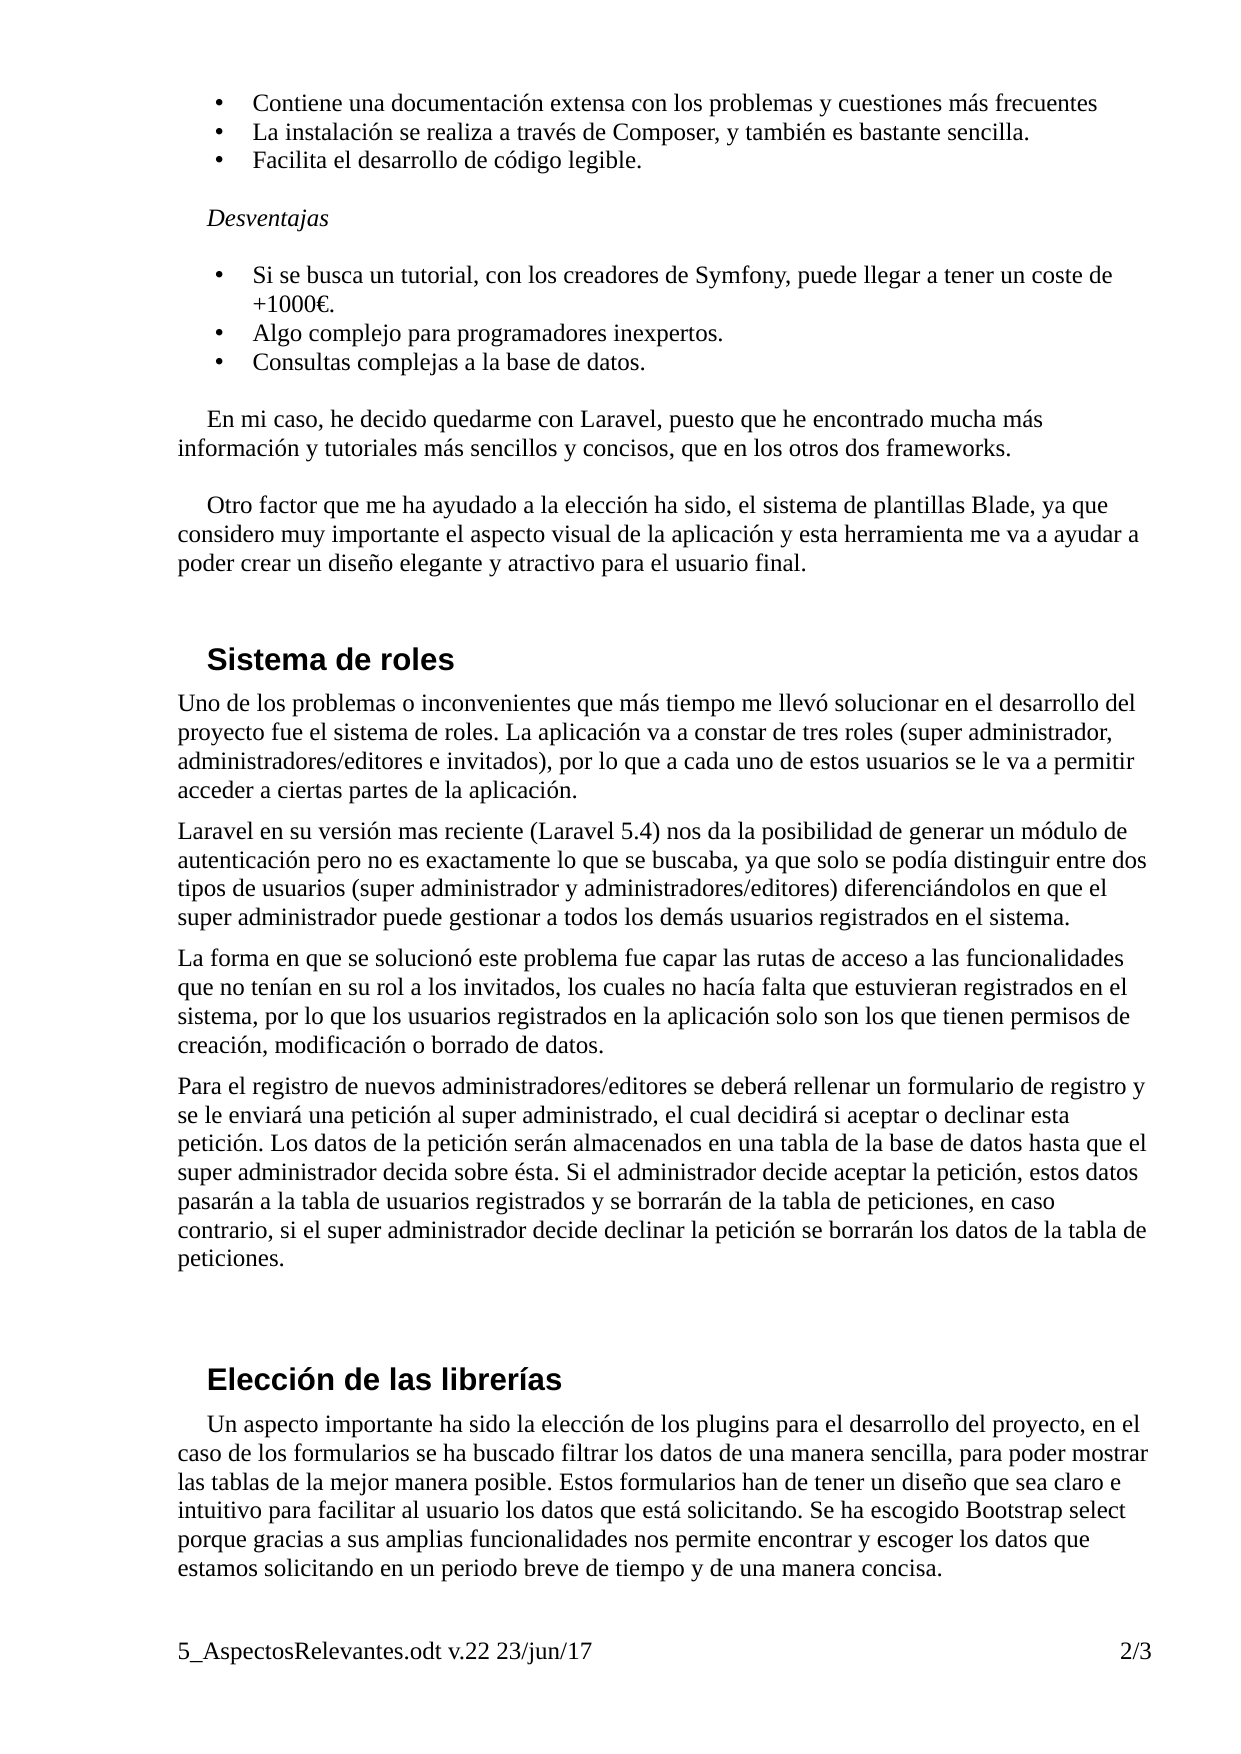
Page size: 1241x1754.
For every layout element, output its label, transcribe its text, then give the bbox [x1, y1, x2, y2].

list Consultas complejas a la base de datos. [215, 347, 1152, 375]
text Un aspecto importante ha sido la elección de los plugins para el desarrollo del proyecto, en el caso de los formularios se ha buscado filtrar los datos de una manera sencilla, para poder mostrar las tablas de la mejor manera posible. Estos formularios han de tener un diseño que sea claro e intuitivo para facilitar al usuario los datos que está solicitando. Se ha escogido Bootstrap select porque gracias a sus amplias funcionalidades nos permite encontrar y escoger los datos que estamos solicitando en un periodo breve de tiempo y de una manera concisa. [177, 1409, 1152, 1582]
list Algo complejo para programadores inexpertos. [215, 318, 1152, 347]
text Laravel en su versión mas reciente (Laravel 5.4) nos da la posibilidad de generar un módulo de autenticación pero no es exactamente lo que se buscaba, ya que solo se podía distinguir entre dos tipos de usuarios (super administrador y administradores/editores) diferenciándolos en que el super administrador puede gestionar a todos los demás usuarios registrados en el sistema. [177, 816, 1152, 931]
text En mi caso, he decido quedarme con Laravel, puesto que he encontrado mucha más información y tutoriales más sencillos y concisos, que en los otros dos frameworks. [177, 404, 1152, 462]
text Uno de los problemas o inconvenientes que más tiempo me llevó solucionar en el desarrollo del proyecto fue el sistema de roles. La aplicación va a constar de tres roles (super administrador, administradores/editores e invitados), por lo que a cada uno de estos usuarios se le va a permitir acceder a ciertas partes de la aplicación. [177, 688, 1152, 803]
text Otro factor que me ha ayudado a la elección ha sido, el sistema de plantillas Blade, ya que considero muy importante el aspecto visual de la aplicación y esta herramienta me va a ayudar a poder crear un diseño elegante y atractivo para el usuario final. [177, 490, 1152, 577]
list La instalación se realiza a través de Composer, y también es bastante sencilla. [215, 117, 1152, 145]
subtitle Elección de las librerías [207, 1361, 1152, 1397]
text Para el registro de nuevos administradores/editores se deberá rellenar un formulario de registro y se le enviará una petición al super administrado, el cual decidirá si aceptar o declinar esta petición. Los datos de la petición serán almacenados en una tabla de la base de datos hasta que el super administrador decida sobre ésta. Si el administrador decide aceptar la petición, estos datos pasarán a la tabla de usuarios registrados y se borrarán de la tabla de peticiones, en caso contrario, si el super administrador decide declinar la petición se borrarán los datos de la tabla de peticiones. [177, 1071, 1152, 1272]
text La forma en que se solucionó este problema fue capar las rutas de acceso a las funcionalidades que no tenían en su rol a los invitados, los cuales no hacía falta que estuvieran registrados en el sistema, por lo que los usuarios registrados en la aplicación solo son los que tienen permisos de creación, modificación o borrado de datos. [177, 943, 1152, 1058]
text Desventajas [177, 203, 1152, 232]
list Facilita el desarrollo de código legible. [215, 145, 1152, 174]
subtitle Sistema de roles [207, 641, 1152, 677]
list Si se busca un tutorial, con los creadores de Symfony, puede llegar a tener un coste de +1000€. [215, 260, 1152, 318]
list Contiene una documentación extensa con los problemas y cuestiones más frecuentes [215, 88, 1152, 117]
